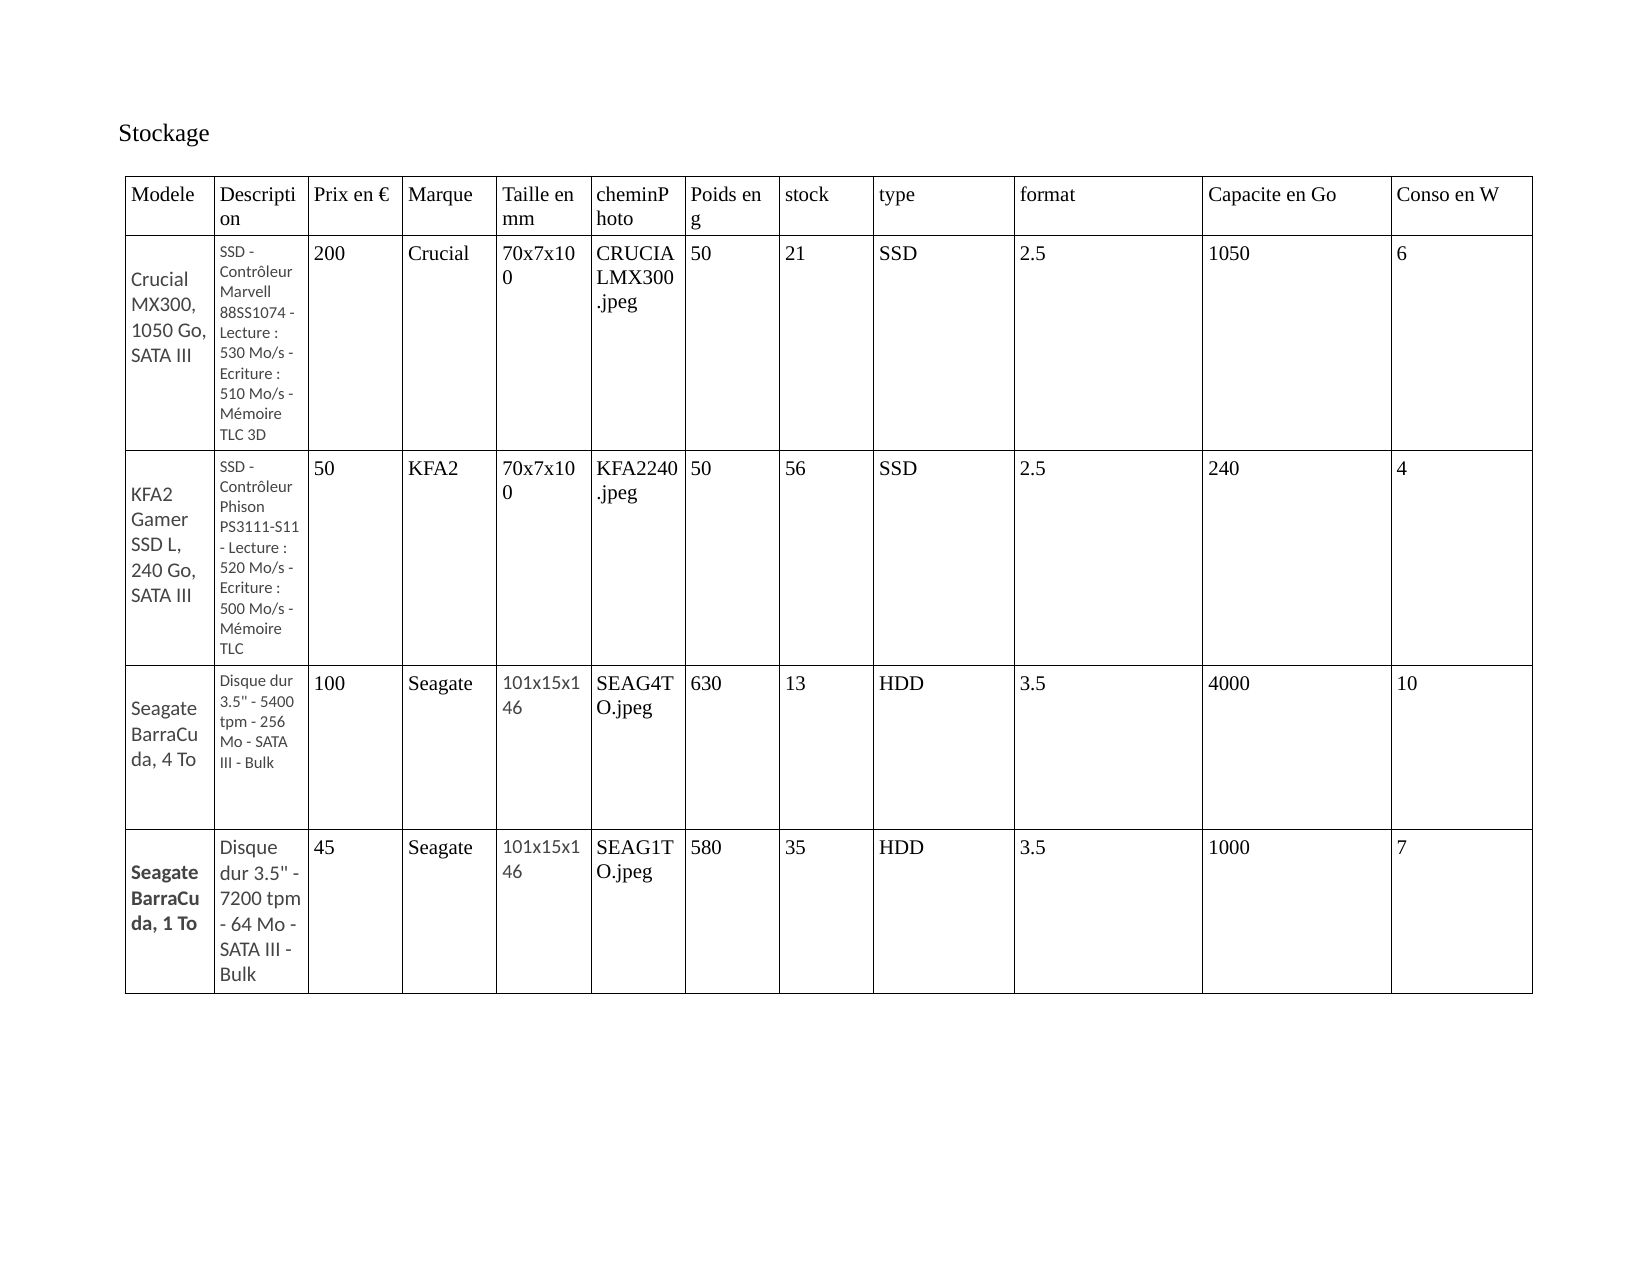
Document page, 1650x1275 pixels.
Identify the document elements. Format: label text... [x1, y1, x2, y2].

table_cell 7 [1392, 830, 1532, 993]
table_header Taille en mm [497, 177, 591, 235]
table_cell SSD - Contrôleur Phison PS3111-S11 - Lecture : 520 Mo/s - Ecriture : 500 Mo/s - Mémoire TLC [215, 451, 308, 665]
table_cell Crucial [403, 236, 496, 450]
table_cell 101x15x146 [497, 666, 591, 829]
table_cell KFA2 Gamer SSD L, 240 Go, SATA III [126, 451, 214, 665]
table_cell 580 [686, 830, 779, 993]
table_header Prix en € [309, 177, 402, 235]
table_cell 35 [780, 830, 873, 993]
table_cell 240 [1203, 451, 1391, 665]
table_cell 6 [1392, 236, 1532, 450]
table_cell 70x7x100 [497, 451, 591, 665]
table_cell Seagate [403, 666, 496, 829]
table_cell 50 [686, 236, 779, 450]
table_header Poids en g [686, 177, 779, 235]
table_cell 10 [1392, 666, 1532, 829]
table_cell Disque dur 3.5" - 7200 tpm - 64 Mo - SATA III - Bulk [215, 830, 308, 993]
table_cell 630 [686, 666, 779, 829]
table_cell HDD [874, 666, 1014, 829]
table_cell 1000 [1203, 830, 1391, 993]
table_cell 56 [780, 451, 873, 665]
table_cell Seagate BarraCuda, 4 To [126, 666, 214, 829]
table_cell SSD [874, 236, 1014, 450]
table_cell 3.5 [1015, 830, 1202, 993]
text Stockage [118, 118, 1532, 147]
table_cell 4 [1392, 451, 1532, 665]
table_cell 50 [309, 451, 402, 665]
table_cell 70x7x100 [497, 236, 591, 450]
table_cell Seagate [403, 830, 496, 993]
table_cell 2.5 [1015, 236, 1202, 450]
table_header Modele [126, 177, 214, 235]
table_cell SSD - Contrôleur Marvell 88SS1074 - Lecture : 530 Mo/s - Ecriture : 510 Mo/s - Mémoire TLC 3D [215, 236, 308, 450]
table_cell 50 [686, 451, 779, 665]
table_header Description [215, 177, 308, 235]
table_cell Crucial MX300, 1050 Go, SATA III [126, 236, 214, 450]
table_cell 4000 [1203, 666, 1391, 829]
table_cell 3.5 [1015, 666, 1202, 829]
table_cell Seagate BarraCuda, 1 To [126, 830, 214, 993]
table_header Marque [403, 177, 496, 235]
table_header type [874, 177, 1014, 235]
table_header cheminPhoto [592, 177, 685, 235]
table_cell 200 [309, 236, 402, 450]
table_cell KFA2240.jpeg [592, 451, 685, 665]
table_cell 100 [309, 666, 402, 829]
table_cell 21 [780, 236, 873, 450]
table_cell SSD [874, 451, 1014, 665]
table_header stock [780, 177, 873, 235]
table_header Capacite en Go [1203, 177, 1391, 235]
table_cell 101x15x146 [497, 830, 591, 993]
table_cell Disque dur 3.5" - 5400 tpm - 256 Mo - SATA III - Bulk [215, 666, 308, 829]
table_cell SEAG4TO.jpeg [592, 666, 685, 829]
table_header Conso en W [1392, 177, 1532, 235]
table_cell 45 [309, 830, 402, 993]
table_cell 1050 [1203, 236, 1391, 450]
table_cell SEAG1TO.jpeg [592, 830, 685, 993]
table_cell CRUCIALMX300.jpeg [592, 236, 685, 450]
table_cell 2.5 [1015, 451, 1202, 665]
table_cell 13 [780, 666, 873, 829]
table_cell HDD [874, 830, 1014, 993]
table_header format [1015, 177, 1202, 235]
table_cell KFA2 [403, 451, 496, 665]
